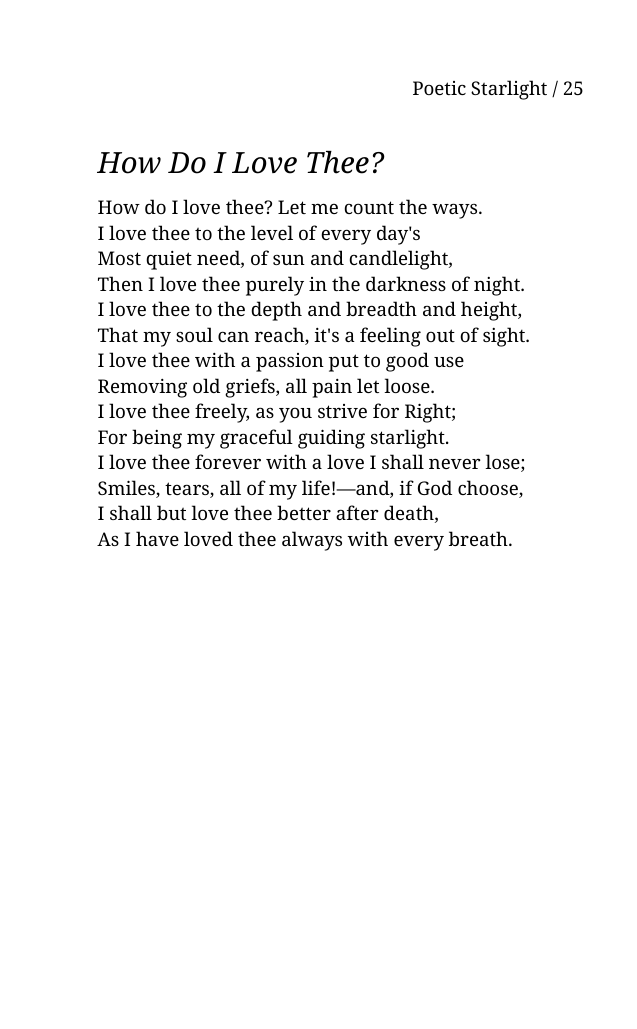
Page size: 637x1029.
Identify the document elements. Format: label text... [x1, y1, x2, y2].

text Removing old griefs, all pain let loose. [97, 373, 583, 398]
subtitle How Do I Love Thee? [97, 142, 583, 182]
text I love thee to the depth and breadth and height, [97, 296, 583, 322]
text How do I love thee? Let me count the ways. [97, 194, 583, 220]
text I love thee with a passion put to good use [97, 347, 583, 373]
text As I have loved thee always with every breath. [97, 526, 583, 552]
text That my soul can reach, it's a feeling out of sight. [97, 322, 583, 347]
text Most quiet need, of sun and candlelight, [97, 245, 583, 271]
text I shall but love thee better after death, [97, 501, 583, 526]
text For being my graceful guiding starlight. [97, 424, 583, 449]
text I love thee freely, as you strive for Right; [97, 398, 583, 424]
text Then I love thee purely in the darkness of night. [97, 271, 583, 296]
text I love thee to the level of every day's [97, 220, 583, 245]
text Smiles, tears, all of my life!—and, if God choose, [97, 475, 583, 501]
text I love thee forever with a love I shall never lose; [97, 449, 583, 475]
